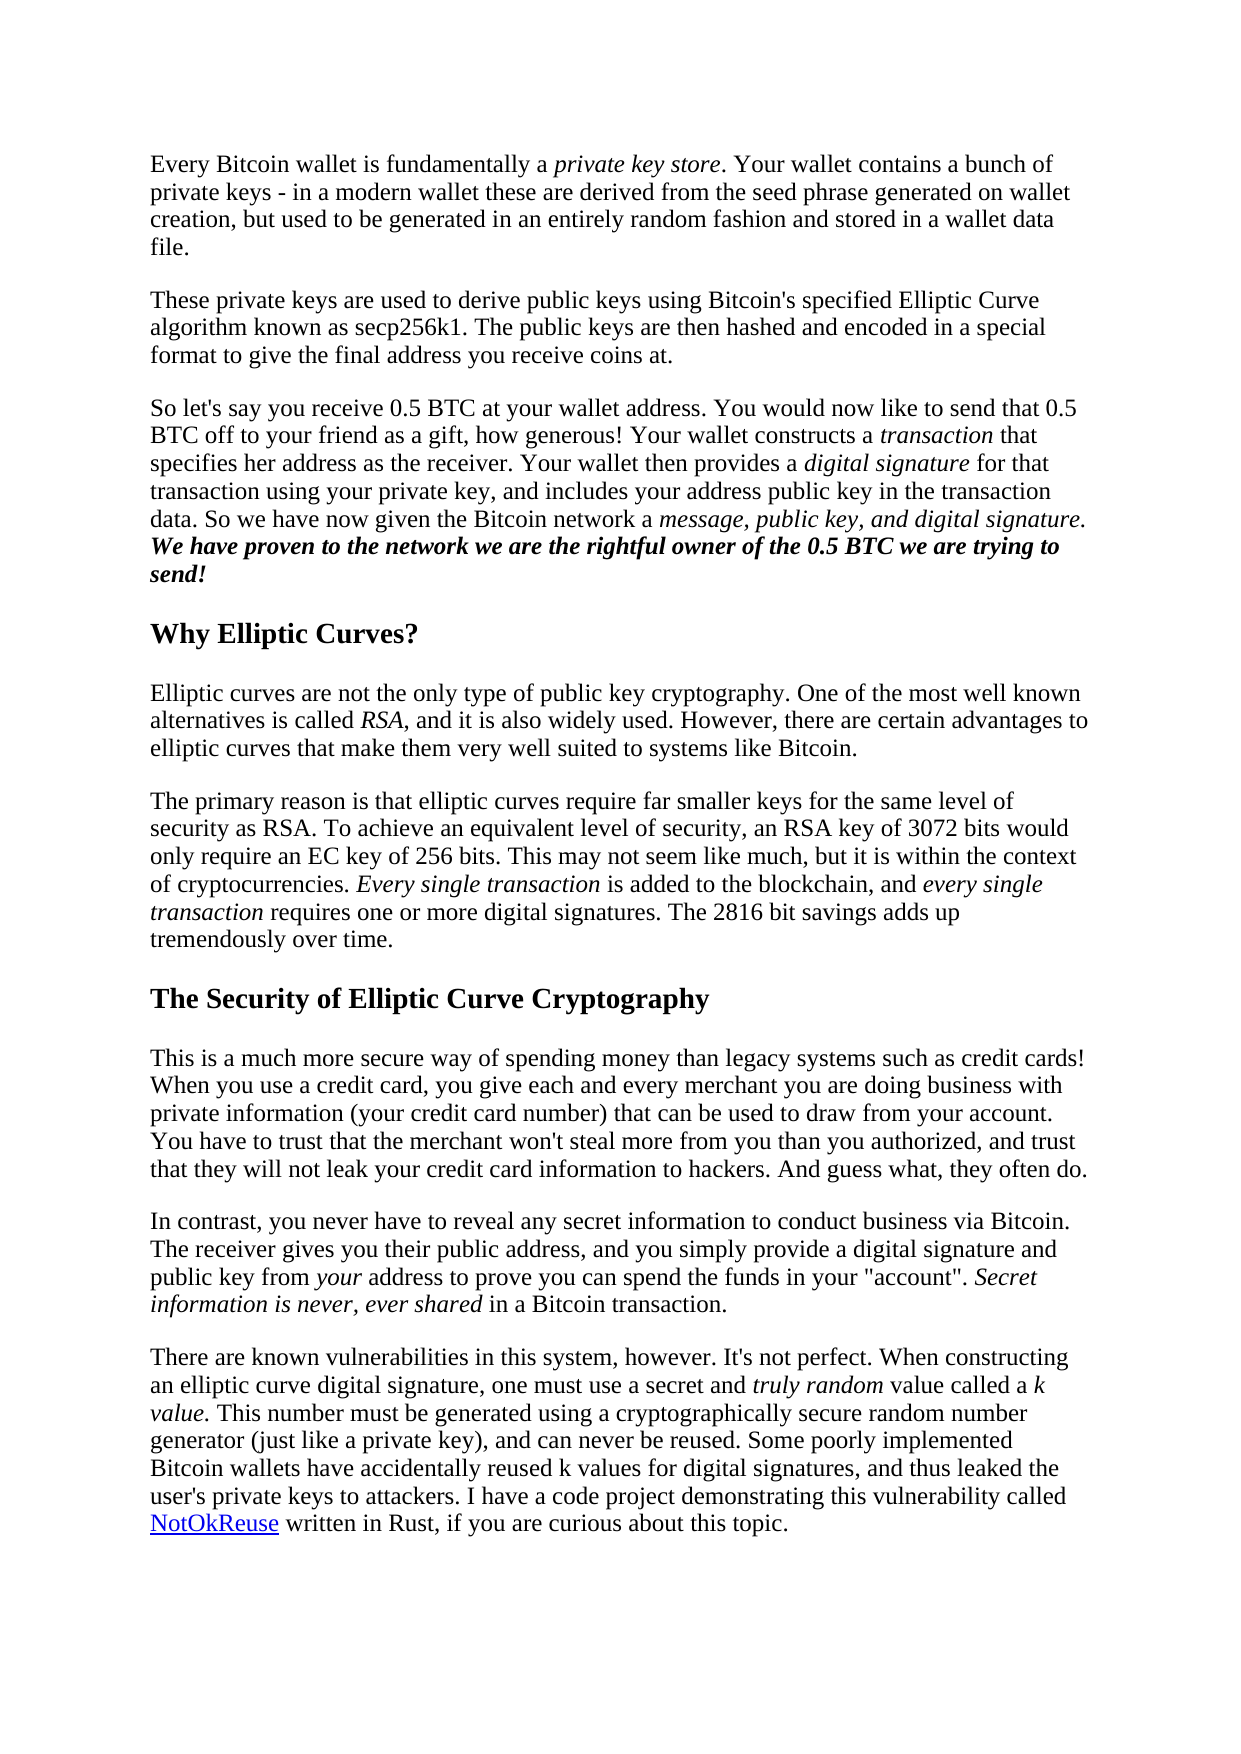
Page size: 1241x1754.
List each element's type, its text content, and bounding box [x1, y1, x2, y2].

text There are known vulnerabilities in this system, however. It's not perfect. When constructing an elliptic curve digital signature, one must use a secret and truly random value called a k value. This number must be generated using a cryptographically secure random number generator (just like a private key), and can never be reused. Some poorly implemented Bitcoin wallets have accidentally reused k values for digital signatures, and thus leaked the user's private keys to attackers. I have a code project demonstrating this vulnerability called NotOkReuse written in Rust, if you are curious about this topic. [150, 1343, 1090, 1537]
text In contrast, you never have to reveal any secret information to conduct business via Bitcoin. The receiver gives you their public address, and you simply provide a digital signature and public key from your address to prove you can spend the funds in your "account". Secret information is never, ever shared in a Bitcoin transaction. [150, 1207, 1090, 1318]
text Elliptic curves are not the only type of public key cryptography. One of the most well known alternatives is called RSA, and it is also widely used. However, there are certain advantages to elliptic curves that make them very well suited to systems like Bitcoin. [150, 679, 1090, 762]
text The primary reason is that elliptic curves require far smaller keys for the same level of security as RSA. To achieve an equivalent level of security, an RSA key of 3072 bits would only require an EC key of 256 bits. This may not seem like much, but it is within the context of cryptocurrencies. Every single transaction is added to the blockchain, and every single transaction requires one or more digital signatures. The 2816 bit savings adds up tremendously over time. [150, 787, 1090, 953]
text So let's say you receive 0.5 BTC at your wallet address. You would now like to send that 0.5 BTC off to your friend as a gift, how generous! Your wallet constructs a transaction that specifies her address as the receiver. Your wallet then provides a digital signature for that transaction using your private key, and includes your address public key in the transaction data. So we have now given the Bitcoin network a message, public key, and digital signature. We have proven to the network we are the rightful owner of the 0.5 BTC we are trying to send! [150, 394, 1090, 588]
text These private keys are used to derive public keys using Bitcoin's specified Elliptic Curve algorithm known as secp256k1. The public keys are then hashed and encoded in a special format to give the final address you receive coins at. [150, 286, 1090, 369]
text Every Bitcoin wallet is fundamentally a private key store. Your wallet contains a bunch of private keys - in a modern wallet these are derived from the seed phrase generated on wallet creation, but used to be generated in an entirely random fashion and stored in a wallet data file. [150, 150, 1090, 261]
subtitle The Security of Elliptic Curve Cryptography [150, 982, 1090, 1015]
subtitle Why Elliptic Curves? [150, 617, 1090, 649]
text This is a much more secure way of spending money than legacy systems such as credit cards! When you use a credit card, you give each and every merchant you are doing business with private information (your credit card number) that can be used to draw from your account. You have to trust that the merchant won't steal more from you than you authorized, and trust that they will not leak your credit card information to hackers. And guess what, they often do. [150, 1044, 1090, 1182]
